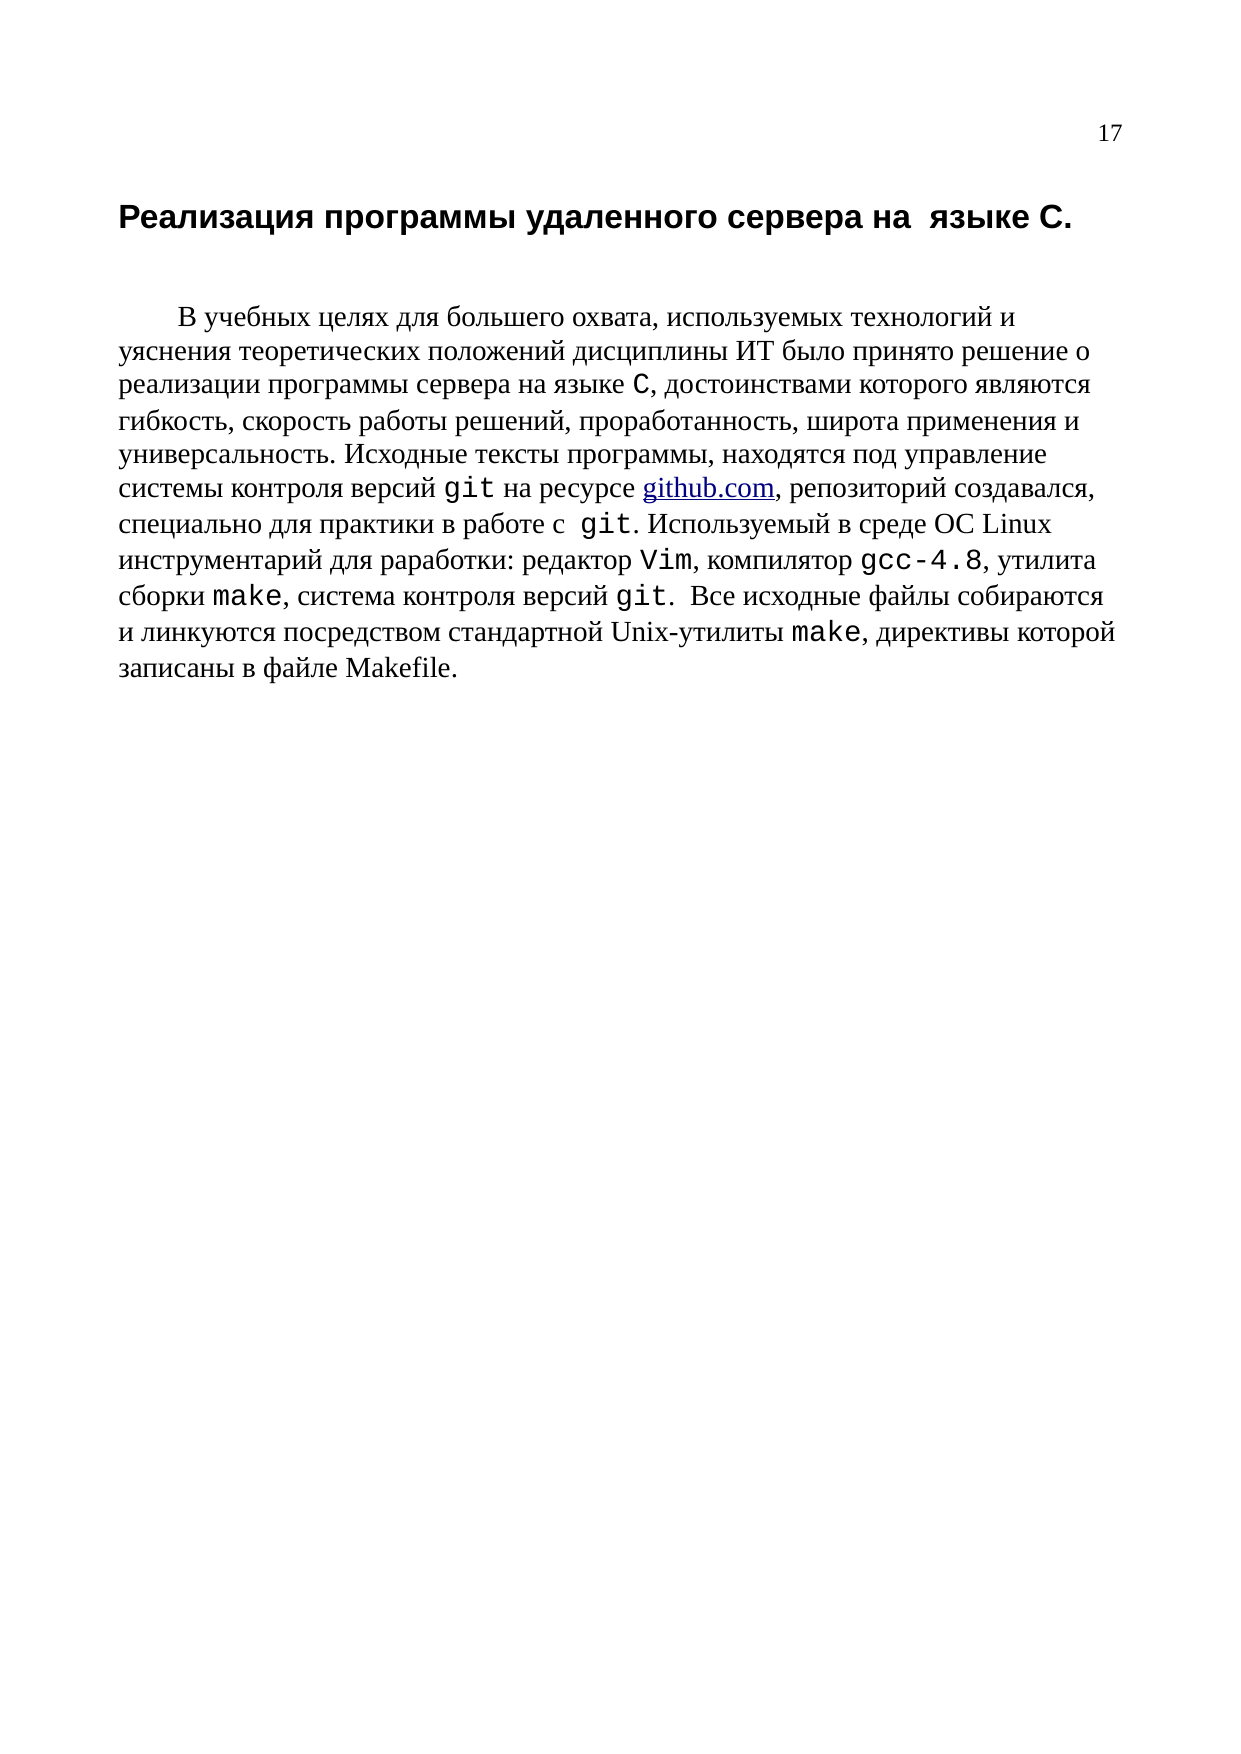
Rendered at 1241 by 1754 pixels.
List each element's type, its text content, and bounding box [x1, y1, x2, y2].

subtitle Реализация программы удаленного сервера на языке C. [118, 197, 1122, 236]
text В учебных целях для большего охвата, используемых технологий и уяснения теоретических положений дисциплины ИТ было принято решение о реализации программы сервера на языке C, достоинствами которого являются гибкость, скорость работы решений, проработанность, широта применения и универсальность. Исходные тексты программы, находятся под управление системы контроля версий git на ресурсе github.com, репозиторий создавался, специально для практики в работе с git. Используемый в среде ОС Linux инструментарий для раработки: редактор Vim, компилятор gcc-4.8, утилита сборки make, система контроля версий git. Все исходные файлы собираются и линкуются посредством стандартной Unix-утилиты make, директивы которой записаны в файле Makefile. [118, 299, 1122, 683]
